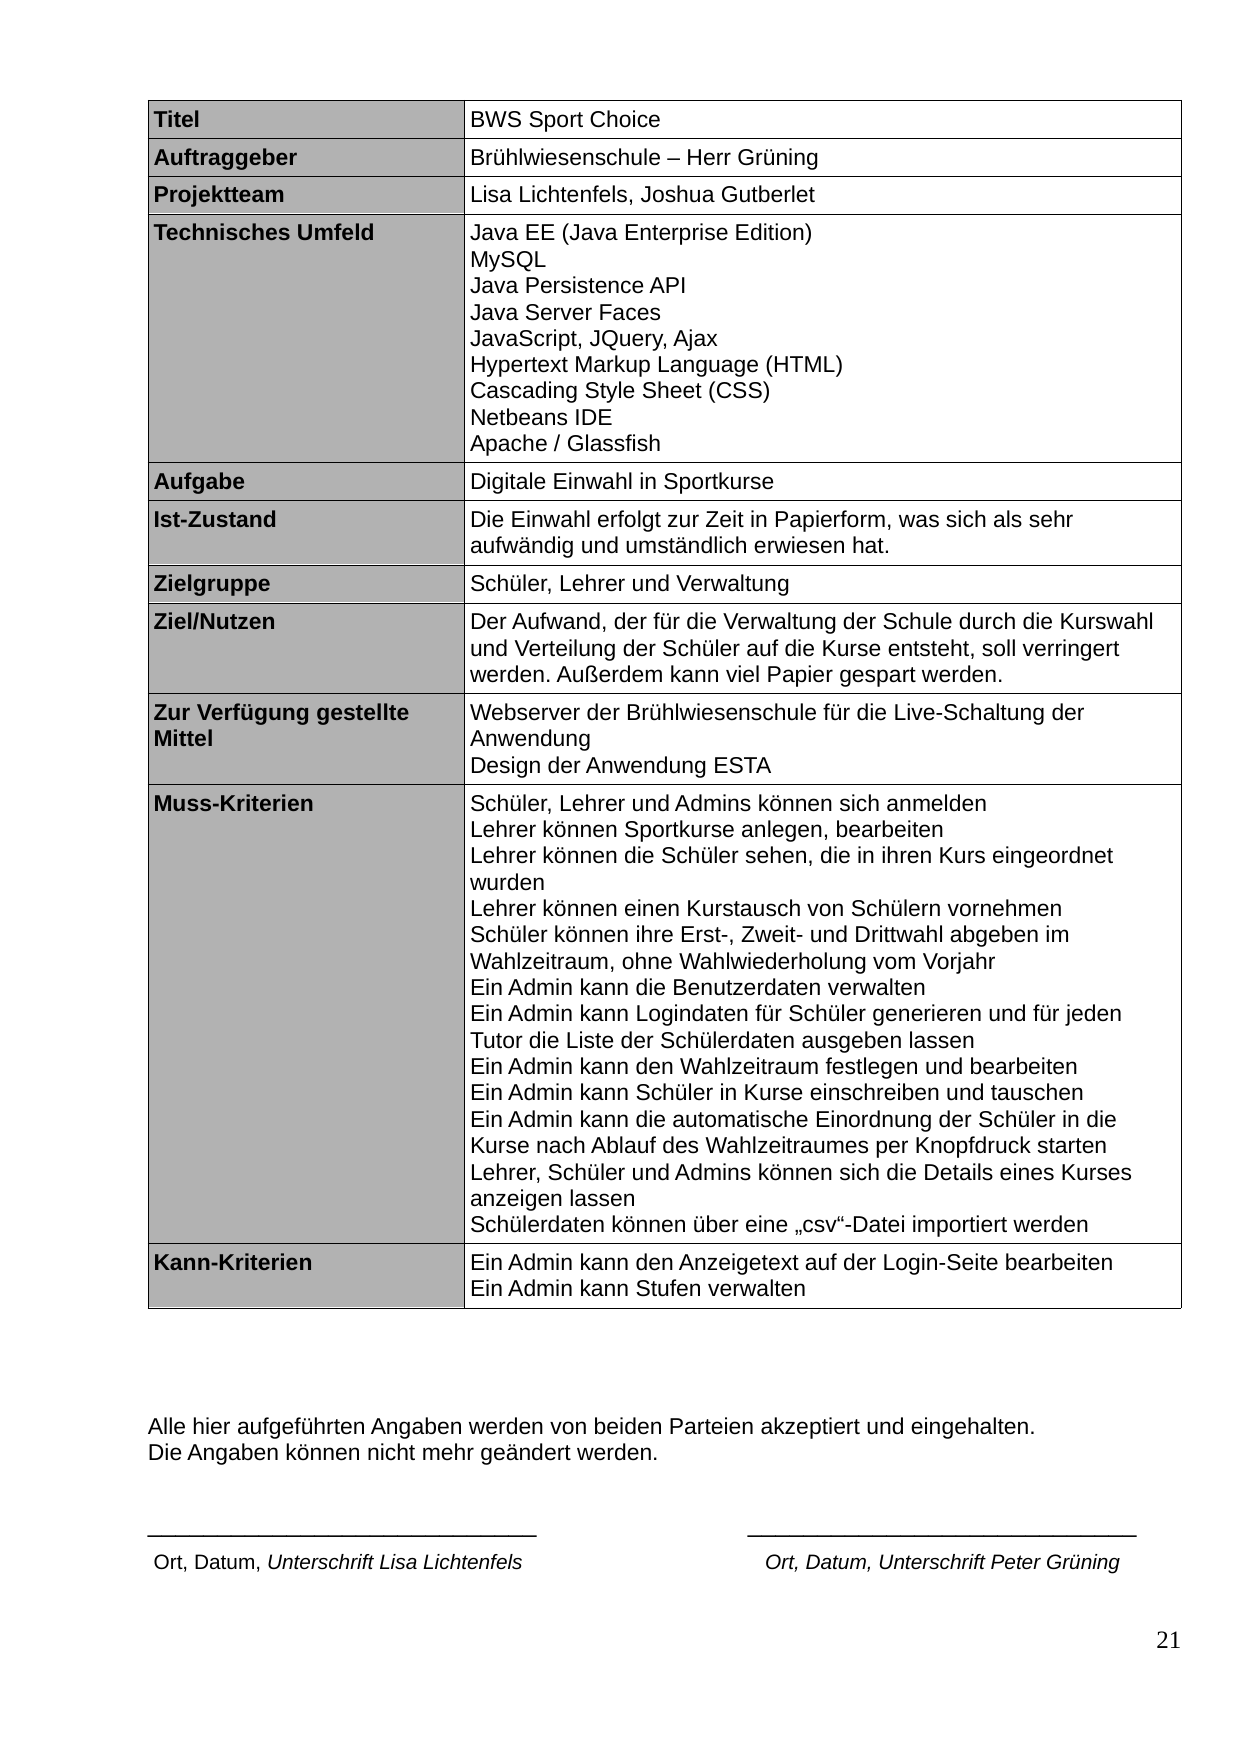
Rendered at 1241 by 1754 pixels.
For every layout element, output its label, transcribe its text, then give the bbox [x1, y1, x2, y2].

table_cell Technisches Umfeld [149, 215, 464, 462]
table_cell Muss-Kriterien [149, 785, 464, 1243]
table_cell Projektteam [149, 177, 464, 213]
table_cell Digitale Einwahl in Sportkurse [465, 463, 1181, 500]
table_cell Brühlwiesenschule – Herr Grüning [465, 139, 1181, 176]
table_cell Der Aufwand, der für die Verwaltung der Schule durch die Kurswahl und Verteilung der Schüler auf die Kurse entsteht, soll verringert werden. Außerdem kann viel Papier gespart werden. [465, 604, 1181, 693]
table_cell Java EE (Java Enterprise Edition) MySQL Java Persistence API Java Server Faces JavaScript, JQuery, Ajax Hypertext Markup Language (HTML) Cascading Style Sheet (CSS) Netbeans IDE Apache / Glassfish [465, 215, 1181, 462]
table_cell Die Einwahl erfolgt zur Zeit in Papierform, was sich als sehr aufwändig und umständlich erwiesen hat. [465, 501, 1181, 564]
table_cell Zur Verfügung gestellte Mittel [149, 694, 464, 784]
table_cell Auftraggeber [149, 139, 464, 176]
table_cell Schüler, Lehrer und Verwaltung [465, 566, 1181, 602]
table_header Titel [149, 101, 464, 138]
table_cell Ziel/Nutzen [149, 604, 464, 693]
table_cell Aufgabe [149, 463, 464, 500]
table_cell Webserver der Brühlwiesenschule für die Live-Schaltung der Anwendung Design der Anwendung ESTA [465, 694, 1181, 784]
table_cell Zielgruppe [149, 566, 464, 602]
table_cell Ist-Zustand [149, 501, 464, 564]
table_cell Lisa Lichtenfels, Joshua Gutberlet [465, 177, 1181, 213]
table_cell Schüler, Lehrer und Admins können sich anmelden Lehrer können Sportkurse anlegen, bearbeiten Lehrer können die Schüler sehen, die in ihren Kurs eingeordnet wurden Lehrer können einen Kurstausch von Schülern vornehmen Schüler können ihre Erst-, Zweit- und Drittwahl abgeben im Wahlzeitraum, ohne Wahlwiederholung vom Vorjahr Ein Admin kann die Benutzerdaten verwalten Ein Admin kann Logindaten für Schüler generieren und für jeden Tutor die Liste der Schülerdaten ausgeben lassen Ein Admin kann den Wahlzeitraum festlegen und bearbeiten Ein Admin kann Schüler in Kurse einschreiben und tauschen Ein Admin kann die automatische Einordnung der Schüler in die Kurse nach Ablauf des Wahlzeitraumes per Knopfdruck starten Lehrer, Schüler und Admins können sich die Details eines Kurses anzeigen lassen Schülerdaten können über eine „csv“-Datei importiert werden [465, 785, 1181, 1243]
table_cell Kann-Kriterien [149, 1244, 464, 1307]
table_header BWS Sport Choice [465, 101, 1181, 138]
text ____________________________ ____________________________ Ort, Datum, Unterschrift Lisa Lichtenfels Ort, Datum, Unterschrift Peter Grüning [148, 1509, 1181, 1573]
text Alle hier aufgeführten Angaben werden von beiden Parteien akzeptiert und eingehalten. Die Angaben können nicht mehr geändert werden. [148, 1413, 1181, 1466]
table_cell Ein Admin kann den Anzeigetext auf der Login-Seite bearbeiten Ein Admin kann Stufen verwalten [465, 1244, 1181, 1307]
